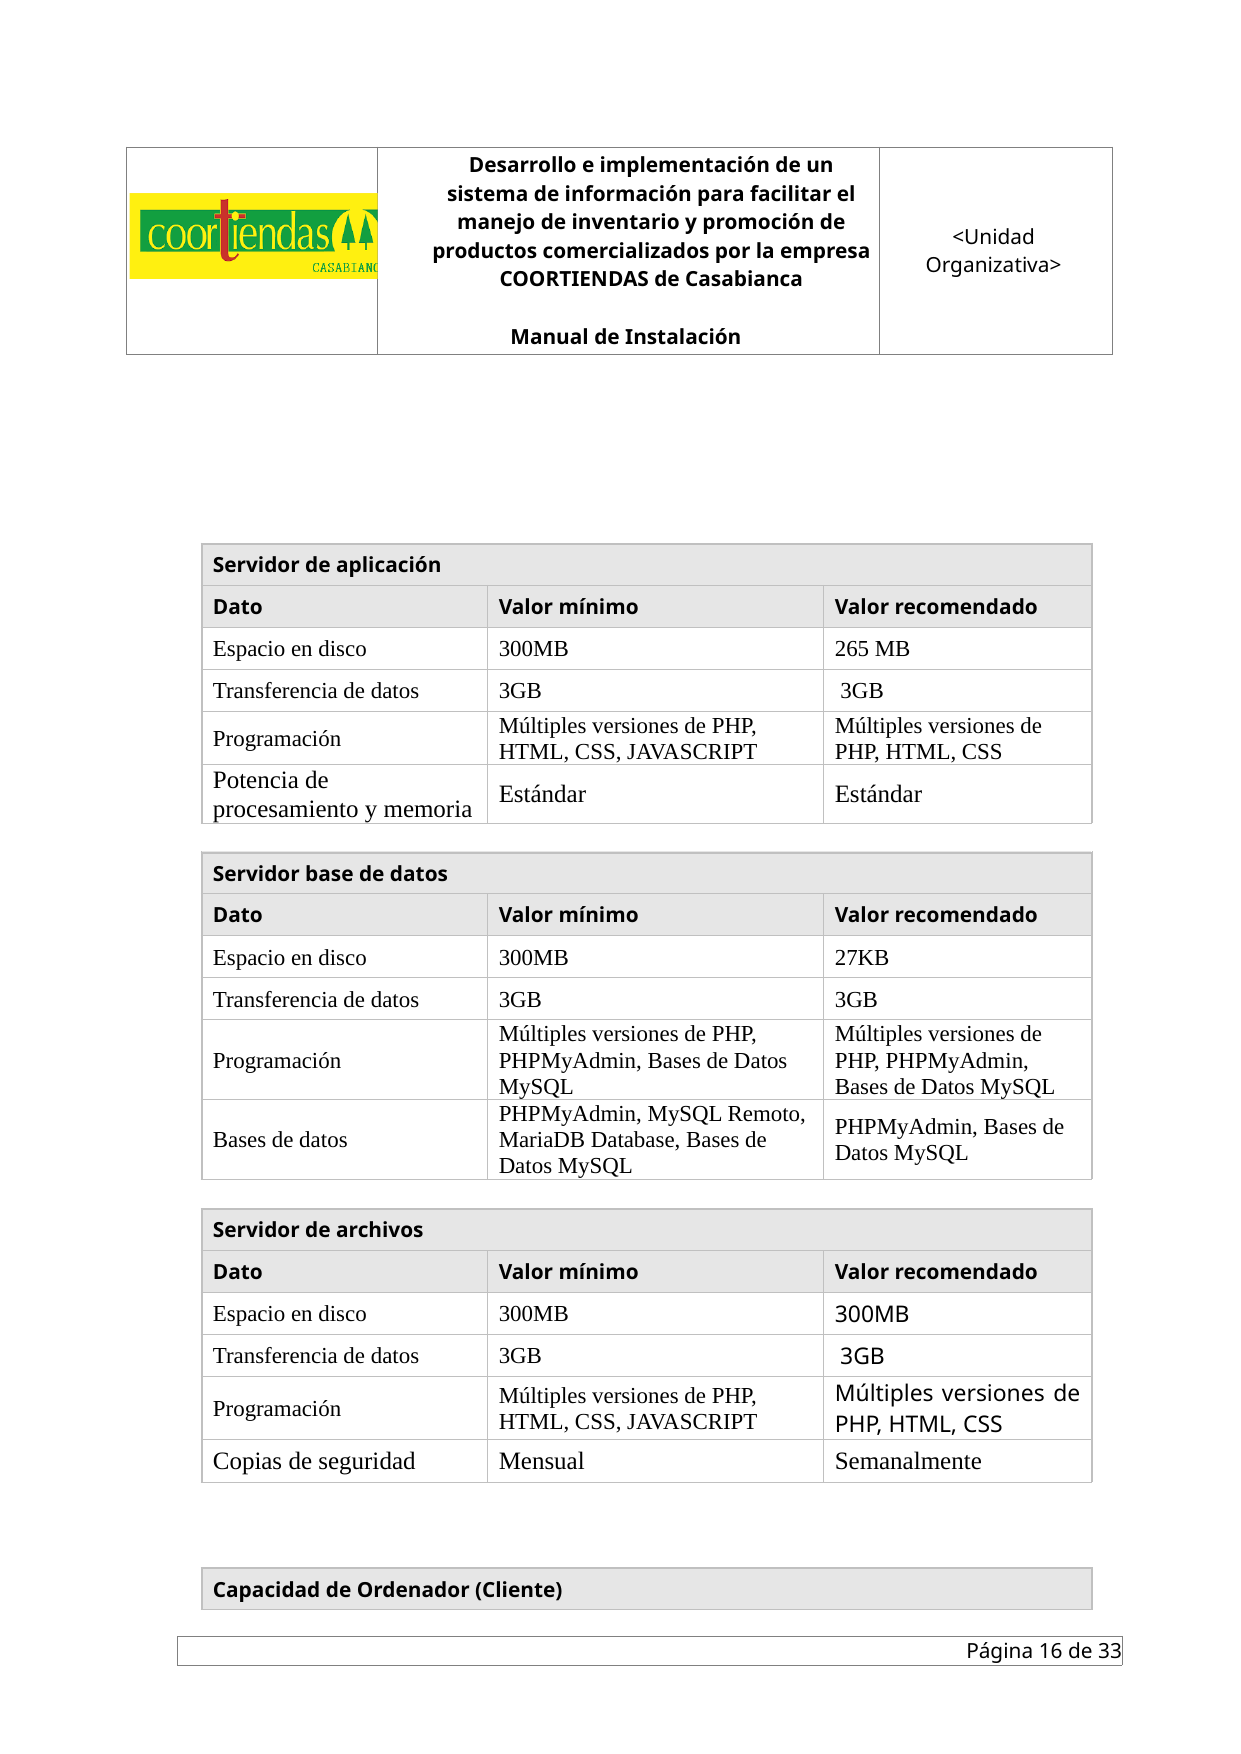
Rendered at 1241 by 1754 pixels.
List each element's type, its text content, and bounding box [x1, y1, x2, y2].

table_cell 265 MB [824, 628, 1091, 669]
table_cell Múltiples versiones de PHP, HTML, CSS, JAVASCRIPT [488, 712, 823, 764]
table_cell Programación [203, 1377, 487, 1439]
table_cell Espacio en disco [203, 936, 487, 977]
table_cell PHPMyAdmin, MySQL Remoto, MariaDB Database, Bases de Datos MySQL [488, 1100, 823, 1179]
table_header Servidor base de datos [203, 854, 1091, 893]
table_cell Múltiples versiones de PHP, PHPMyAdmin, Bases de Datos MySQL [824, 1020, 1091, 1099]
table_cell Dato [203, 1251, 487, 1292]
table_cell Mensual [488, 1440, 823, 1481]
table_cell Estándar [488, 765, 823, 822]
table_header Capacidad de Ordenador (Cliente) [203, 1569, 1091, 1609]
table_header Servidor de aplicación [203, 545, 1091, 585]
table_cell Copias de seguridad [203, 1440, 487, 1481]
table_cell 3GB [488, 670, 823, 711]
table_cell PHPMyAdmin, Bases de Datos MySQL [824, 1100, 1091, 1179]
table_cell Espacio en disco [203, 628, 487, 669]
table_cell Semanalmente [824, 1440, 1091, 1481]
table_cell Potencia de procesamiento y memoria [203, 765, 487, 822]
table_cell Bases de datos [203, 1100, 487, 1179]
table_cell Espacio en disco [203, 1293, 487, 1334]
table_cell 27KB [824, 936, 1091, 977]
table_cell 300MB [488, 628, 823, 669]
table_cell Estándar [824, 765, 1091, 822]
table_cell Valor mínimo [488, 894, 823, 935]
table_cell 3GB [488, 978, 823, 1019]
table_cell Múltiples versiones de PHP, PHPMyAdmin, Bases de Datos MySQL [488, 1020, 823, 1099]
table_cell Programación [203, 712, 487, 764]
table_header Servidor de archivos [203, 1210, 1091, 1250]
table_cell Valor recomendado [824, 586, 1091, 627]
table_cell Valor recomendado [824, 894, 1091, 935]
table_cell Transferencia de datos [203, 978, 487, 1019]
table_cell Valor recomendado [824, 1251, 1091, 1292]
table_cell Valor mínimo [488, 586, 823, 627]
table_cell 300MB [488, 1293, 823, 1334]
table_cell 300MB [488, 936, 823, 977]
table_cell 3GB [824, 1335, 1091, 1376]
table_cell Transferencia de datos [203, 1335, 487, 1376]
table_cell Dato [203, 894, 487, 935]
table_cell Programación [203, 1020, 487, 1099]
table_cell Dato [203, 586, 487, 627]
table_cell 3GB [824, 978, 1091, 1019]
table_cell Múltiples versiones de PHP, HTML, CSS [824, 712, 1091, 764]
table_cell 3GB [824, 670, 1091, 711]
table_cell 3GB [488, 1335, 823, 1376]
table_cell 300MB [824, 1293, 1091, 1334]
table_cell Valor mínimo [488, 1251, 823, 1292]
table_cell Múltiples versiones de PHP, HTML, CSS, JAVASCRIPT [488, 1377, 823, 1439]
table_cell Transferencia de datos [203, 670, 487, 711]
table_cell Múltiples versiones de PHP, HTML, CSS [824, 1377, 1091, 1439]
